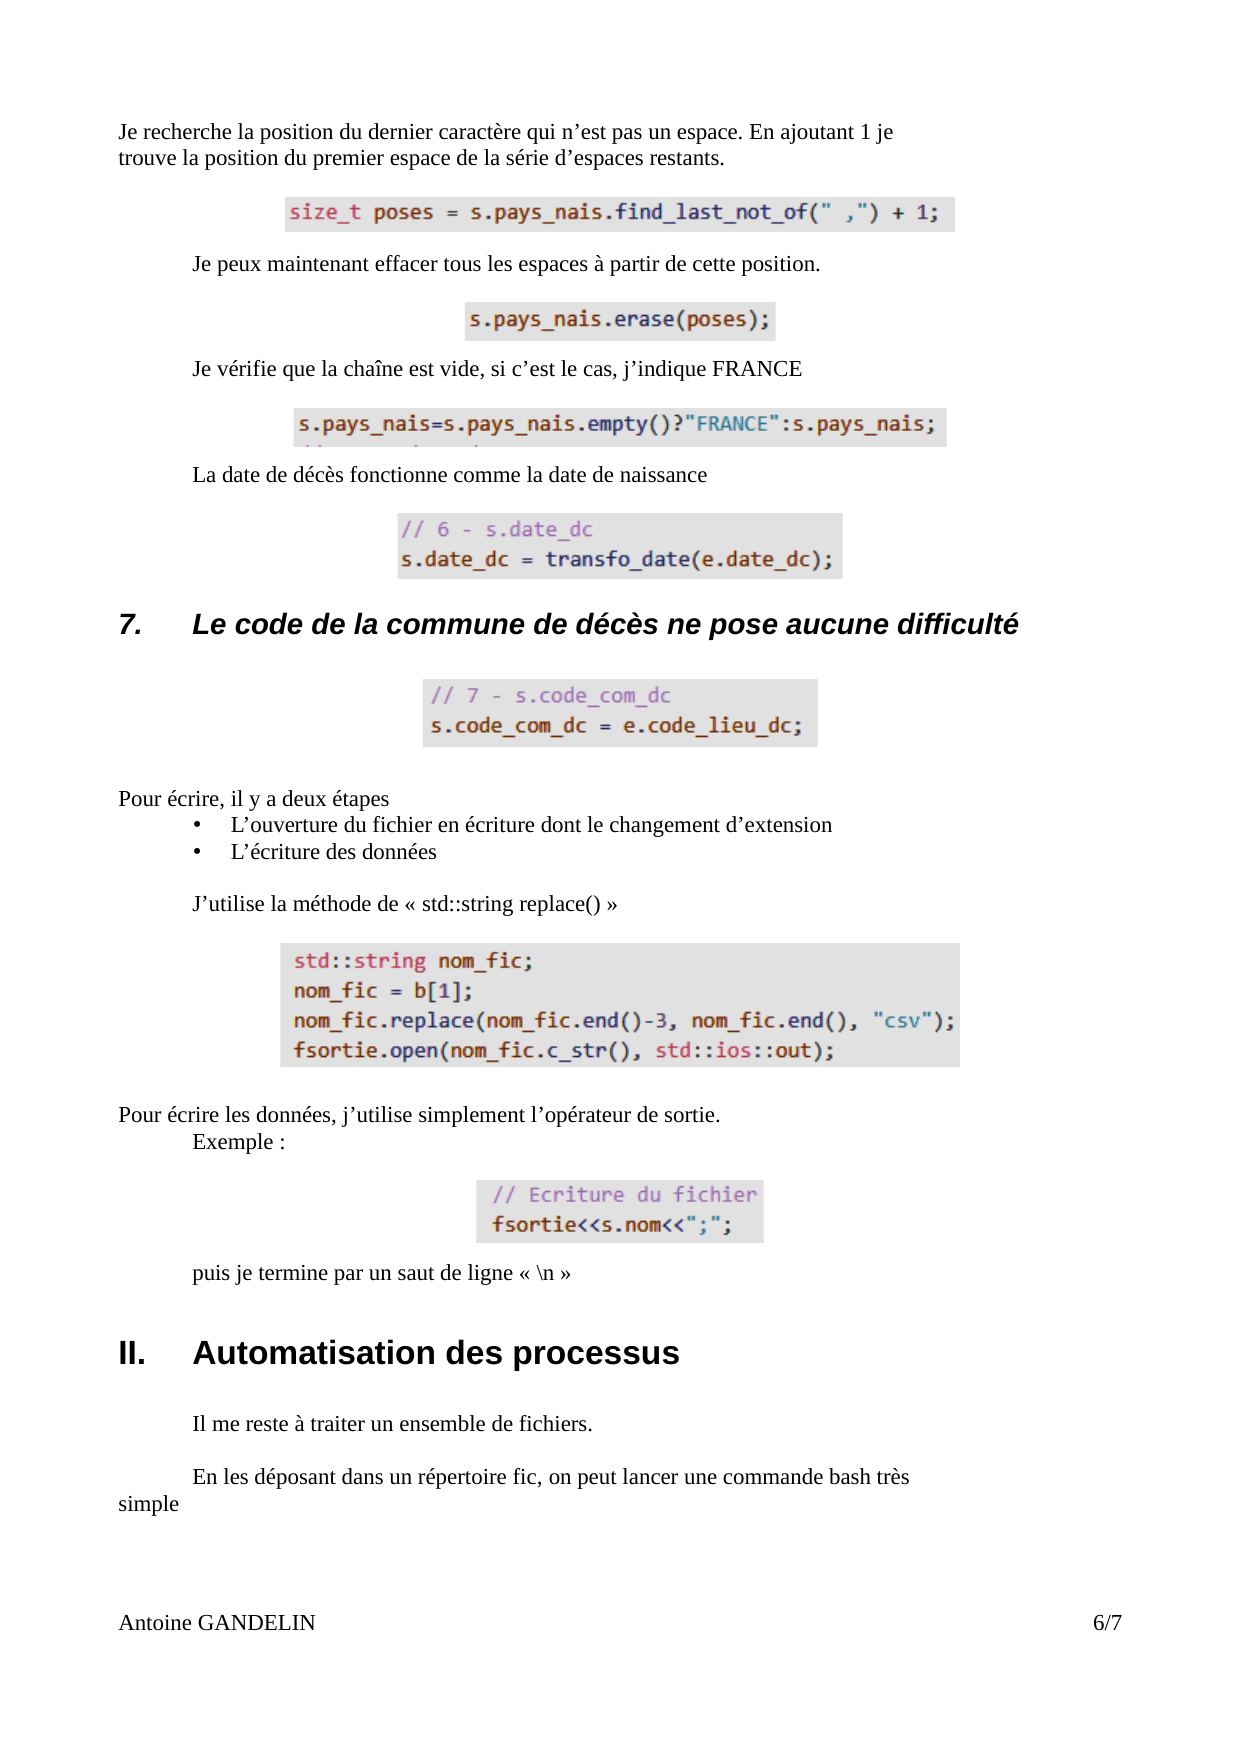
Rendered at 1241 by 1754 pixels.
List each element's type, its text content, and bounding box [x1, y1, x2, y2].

text En les déposant dans un répertoire fic, on peut lancer une commande bash très [118, 1463, 1122, 1489]
text Exemple : [118, 1128, 1122, 1154]
picture [464, 302, 776, 341]
picture [397, 513, 843, 579]
text La date de décès fonctionne comme la date de naissance [118, 461, 1122, 487]
text Je recherche la position du dernier caractère qui n’est pas un espace. En ajoutant 1 je [118, 118, 1122, 144]
picture [280, 943, 960, 1067]
text trouve la position du premier espace de la série d’espaces restants. [118, 144, 1122, 171]
subtitle Automatisation des processus [118, 1333, 1122, 1372]
text puis je termine par un saut de ligne « \n » [118, 1259, 1122, 1286]
list L’écriture des données [193, 838, 1122, 864]
subtitle Le code de la commune de décès ne pose aucune difficulté [118, 607, 1122, 641]
text J’utilise la méthode de « std::string replace() » [118, 891, 1122, 917]
text Pour écrire les données, j’utilise simplement l’opérateur de sortie. [118, 1101, 1122, 1128]
picture [285, 197, 956, 232]
text Pour écrire, il y a deux étapes [118, 785, 1122, 811]
list L’ouverture du fichier en écriture dont le changement d’extension [193, 811, 1122, 838]
text Il me reste à traiter un ensemble de fichiers. [118, 1411, 1122, 1437]
text simple [118, 1489, 1122, 1516]
picture [476, 1180, 764, 1243]
picture [422, 679, 818, 747]
text Je peux maintenant effacer tous les espaces à partir de cette position. [118, 250, 1122, 276]
picture [293, 408, 947, 447]
text Je vérifie que la chaîne est vide, si c’est le cas, j’indique FRANCE [118, 355, 1122, 382]
